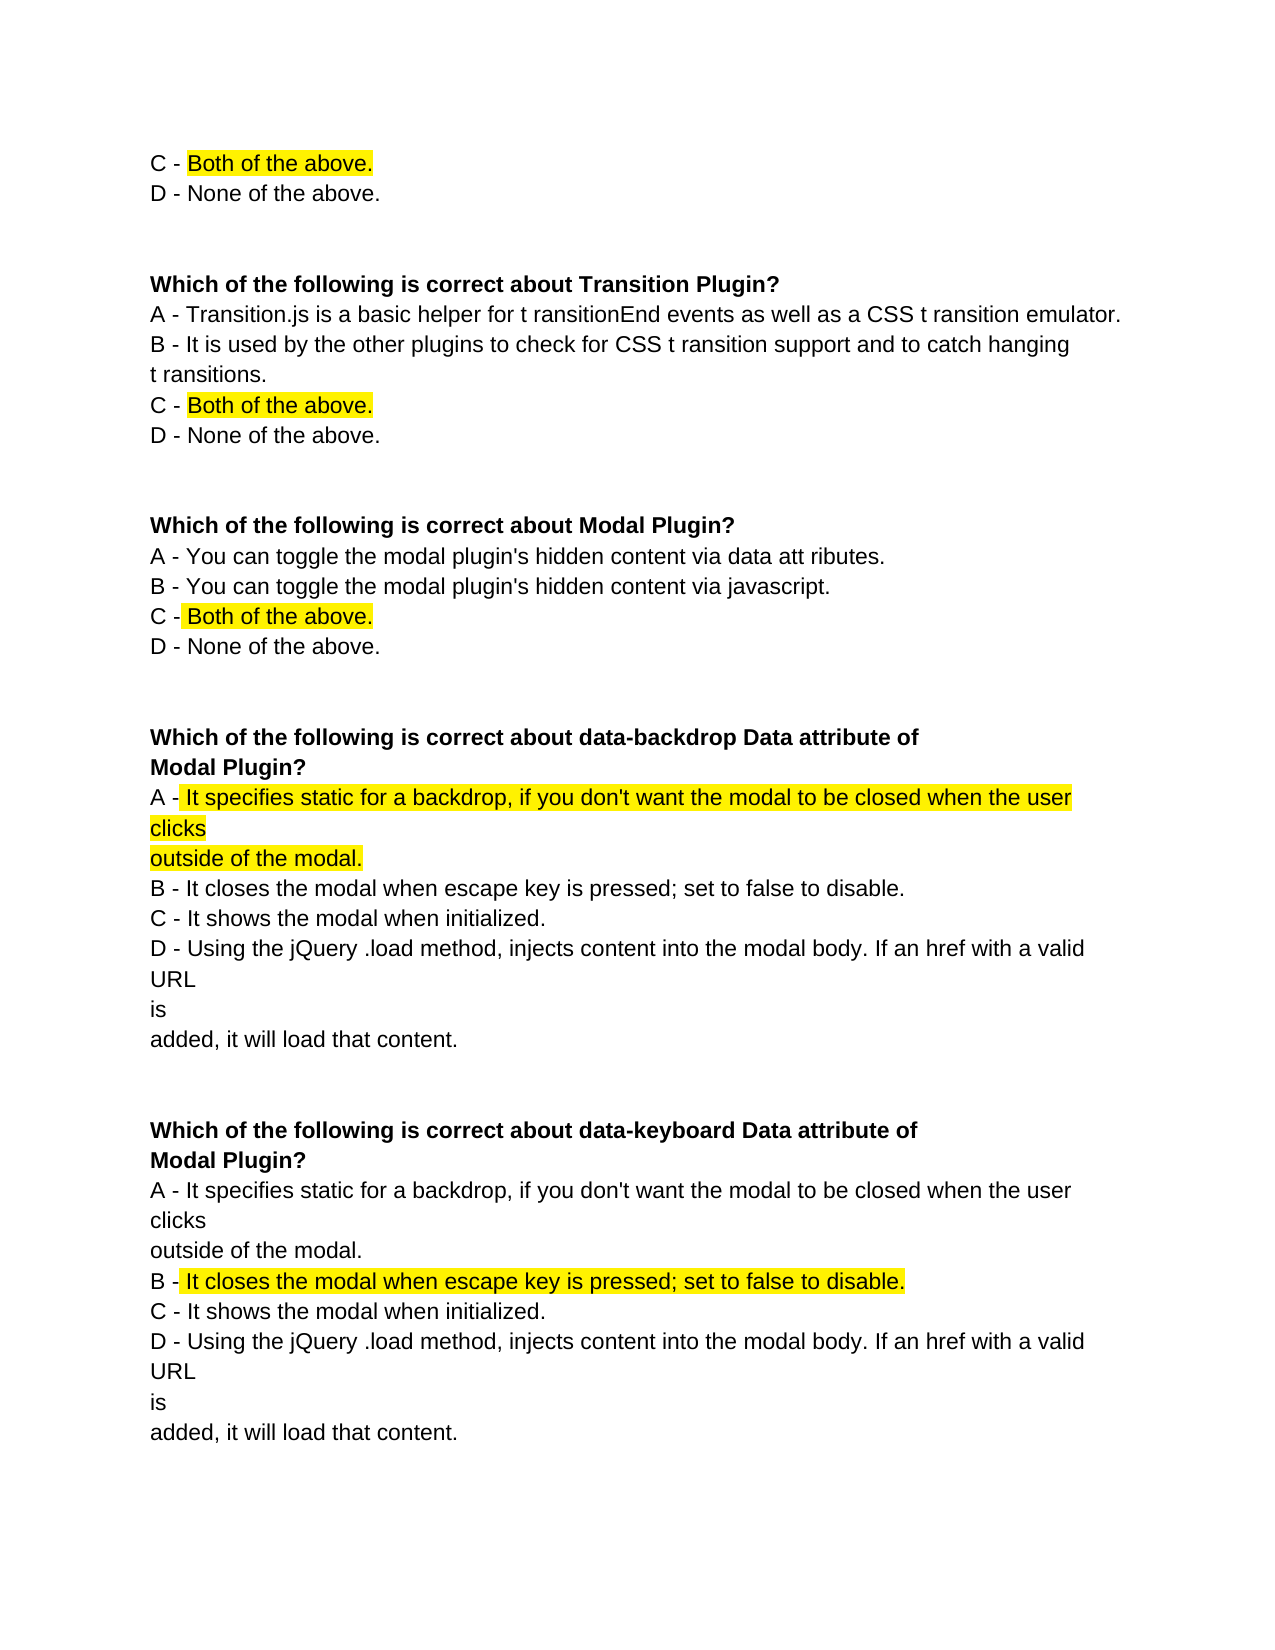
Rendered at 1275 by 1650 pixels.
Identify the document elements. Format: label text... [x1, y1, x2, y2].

text A - Transition.js is a basic helper for t ransitionEnd events as well as a CSS t ransition emulator. [150, 301, 1125, 327]
text Modal Plugin? [150, 1147, 1125, 1173]
text Which of the following is correct about Transition Plugin? [150, 271, 1125, 297]
text Which of the following is correct about Modal Plugin? [150, 512, 1125, 539]
text outside of the modal. [150, 845, 1125, 871]
text t ransitions. [150, 361, 1125, 388]
text Modal Plugin? [150, 754, 1125, 781]
text Which of the following is correct about data-keyboard Data attribute of [150, 1117, 1125, 1143]
text C - It shows the modal when initialized. [150, 905, 1125, 932]
text D - None of the above. [150, 422, 1125, 448]
text B - It is used by the other plugins to check for CSS t ransition support and to catch hanging [150, 331, 1125, 358]
text outside of the modal. [150, 1237, 1125, 1264]
text is [150, 1388, 1125, 1415]
text D - Using the jQuery .load method, injects content into the modal body. If an href with a valid URL [150, 1328, 1125, 1385]
text C - Both of the above. [150, 603, 1125, 629]
text B - It closes the modal when escape key is pressed; set to false to disable. [150, 1268, 1125, 1294]
text B - It closes the modal when escape key is pressed; set to false to disable. [150, 875, 1125, 901]
text C - Both of the above. [150, 392, 1125, 418]
text B - You can toggle the modal plugin's hidden content via javascript. [150, 573, 1125, 599]
text Which of the following is correct about data-backdrop Data attribute of [150, 724, 1125, 750]
text is [150, 996, 1125, 1022]
text A - It specifies static for a backdrop, if you don't want the modal to be closed when the user clicks [150, 784, 1125, 841]
text added, it will load that content. [150, 1026, 1125, 1052]
text D - None of the above. [150, 633, 1125, 660]
text A - It specifies static for a backdrop, if you don't want the modal to be closed when the user clicks [150, 1177, 1125, 1234]
text D - Using the jQuery .load method, injects content into the modal body. If an href with a valid URL [150, 935, 1125, 992]
text D - None of the above. [150, 180, 1125, 207]
text added, it will load that content. [150, 1419, 1125, 1445]
text C - It shows the modal when initialized. [150, 1298, 1125, 1324]
text A - You can toggle the modal plugin's hidden content via data att ributes. [150, 543, 1125, 569]
text C - Both of the above. [150, 150, 1125, 176]
